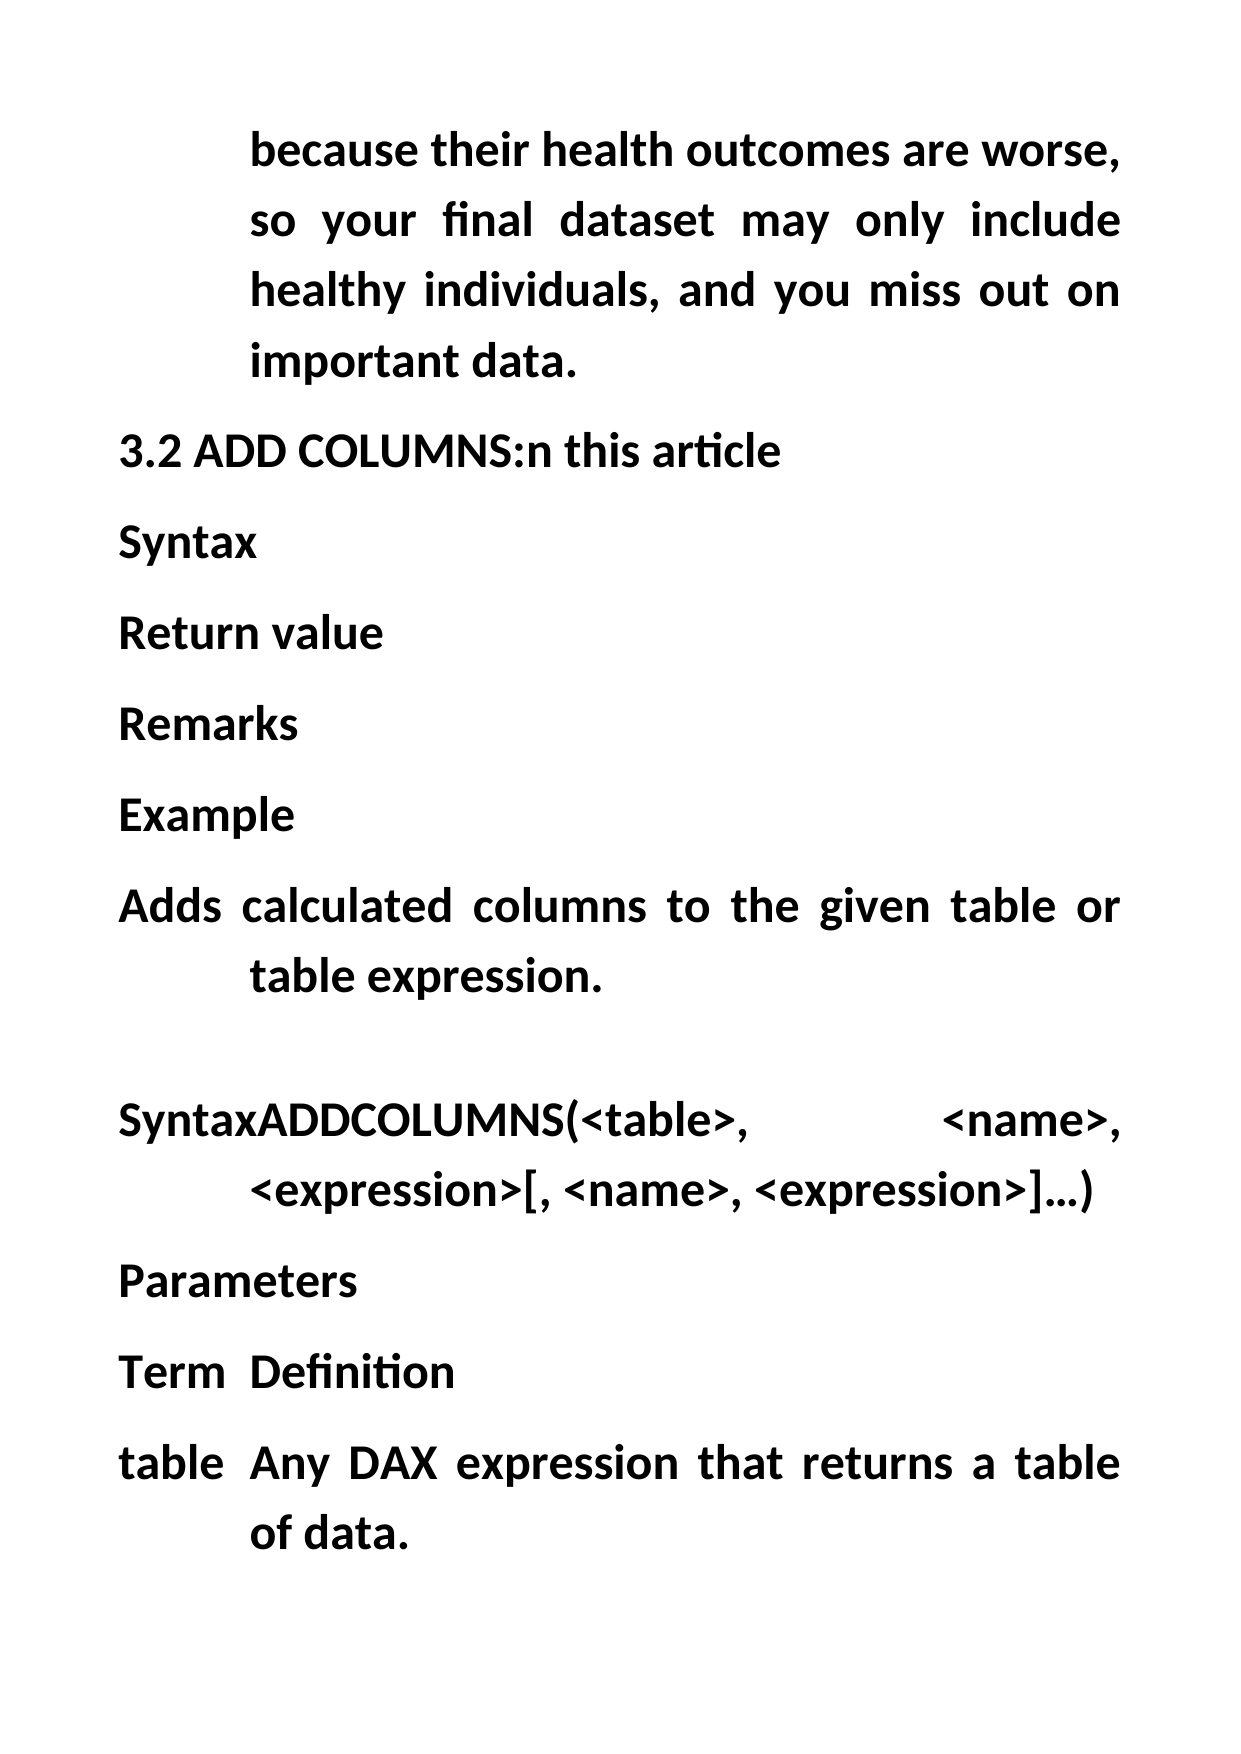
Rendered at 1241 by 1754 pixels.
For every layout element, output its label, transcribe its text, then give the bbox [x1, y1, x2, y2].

text Example [118, 783, 1122, 844]
text Parameters [118, 1249, 1122, 1310]
text because their health outcomes are worse, so your final dataset may only include healthy individuals, and you miss out on important data. [118, 118, 1122, 389]
text Remarks [118, 692, 1122, 753]
text Adds calculated columns to the given table or table expression. [118, 874, 1122, 1005]
text Term Definition [118, 1340, 1122, 1401]
text Syntax [118, 510, 1122, 571]
text Return value [118, 601, 1122, 662]
text SyntaxADDCOLUMNS(<table>, <name>, <expression>[, <name>, <expression>]…) [118, 1088, 1122, 1219]
text 3.2 ADD COLUMNS:n this article [118, 419, 1122, 480]
text table Any DAX expression that returns a table of data. [118, 1431, 1122, 1562]
